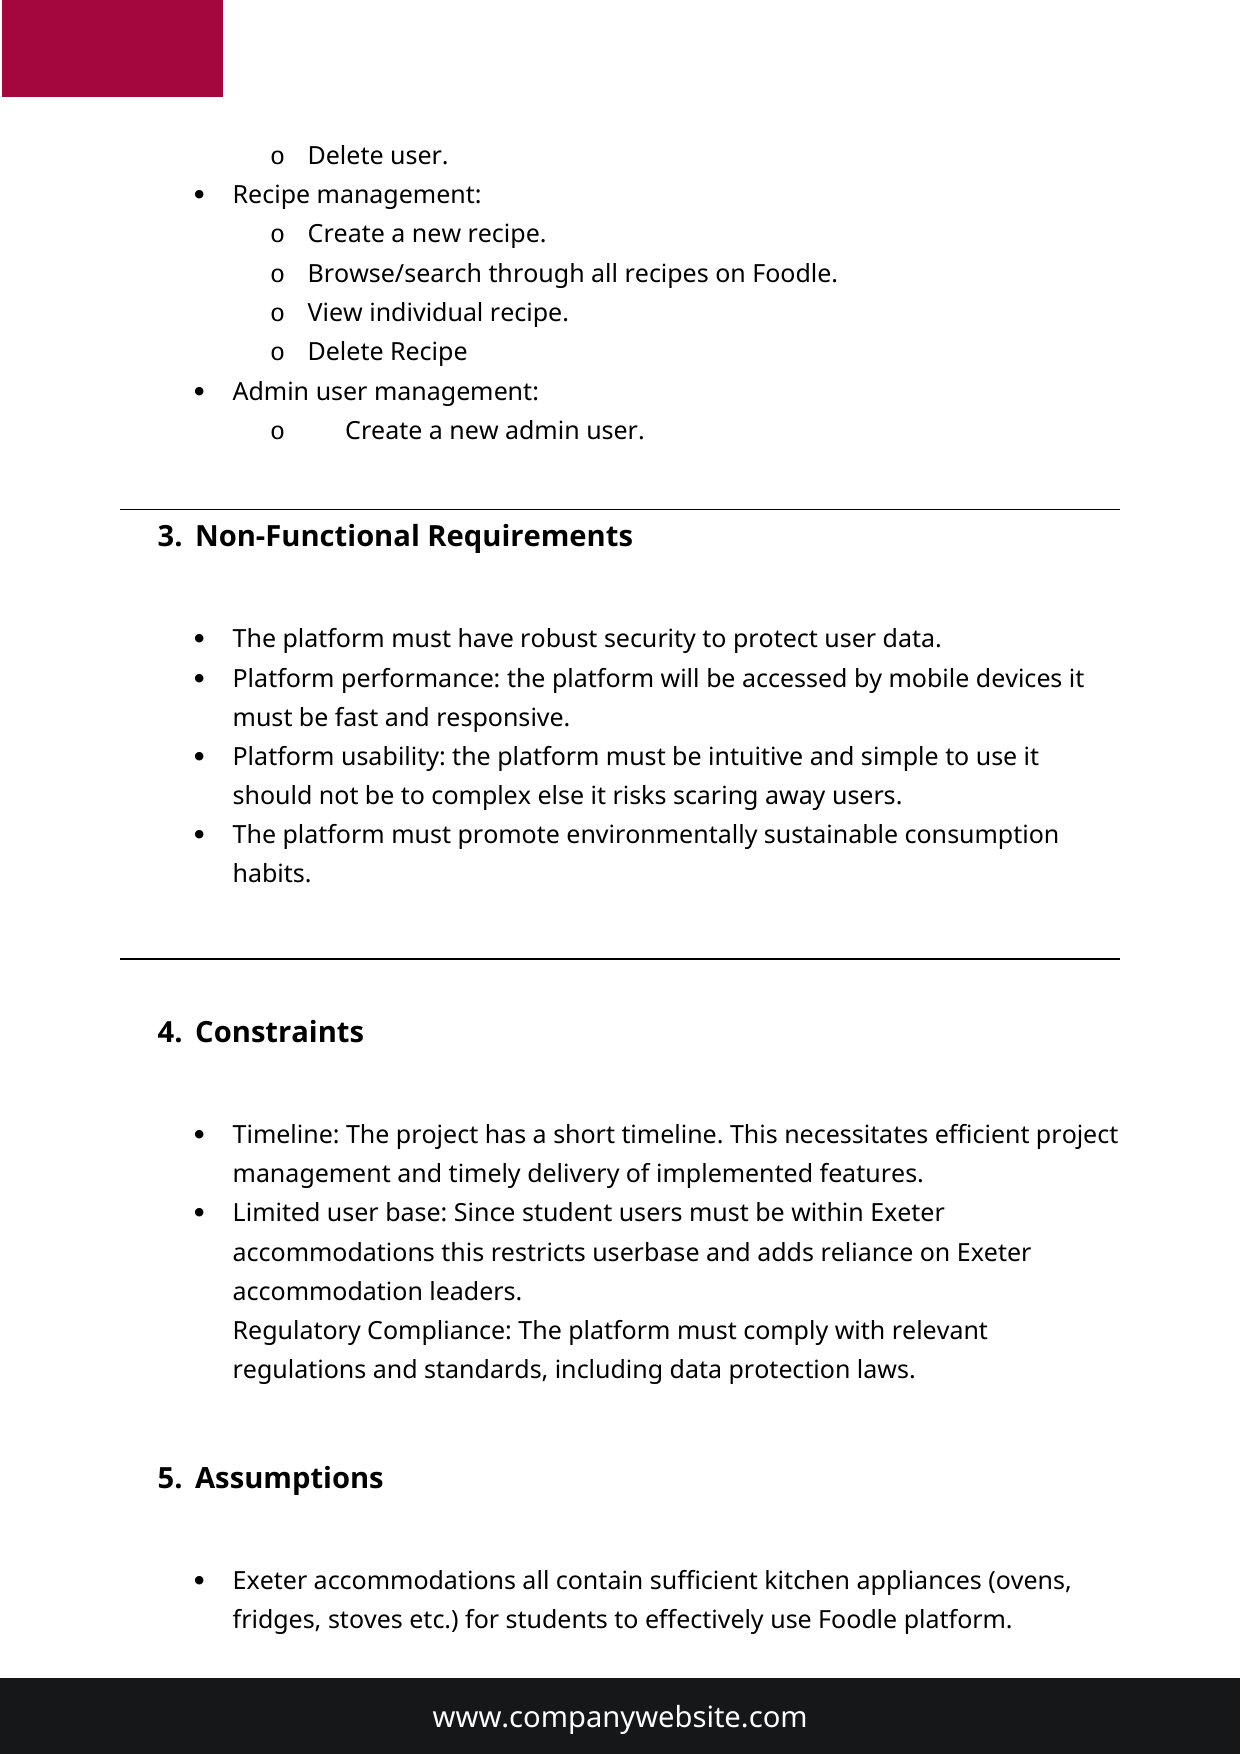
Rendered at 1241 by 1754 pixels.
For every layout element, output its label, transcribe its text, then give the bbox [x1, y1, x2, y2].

list The platform must promote environmentally sustainable consumption habits. [195, 817, 1120, 890]
list The platform must have robust security to protect user data. [195, 621, 1120, 655]
list Platform performance: the platform will be accessed by mobile devices it must be fast and responsive. [195, 660, 1120, 733]
list Create a new recipe. [270, 216, 1120, 250]
list Limited user base: Since student users must be within Exeter accommodations this restricts userbase and adds reliance on Exeter accommodation leaders. [195, 1195, 1120, 1307]
list Recipe management: [195, 177, 1120, 211]
list Regulatory Compliance: The platform must comply with relevant regulations and standards, including data protection laws. [195, 1312, 1120, 1386]
list Admin user management: [195, 373, 1120, 407]
list Create a new admin user. [270, 412, 1120, 447]
list Exeter accommodations all contain sufficient kitchen appliances (ovens, fridges, stoves etc.) for students to effectively use Foodle platform. [195, 1563, 1120, 1636]
list Delete Recipe [270, 334, 1120, 368]
list Non-Functional Requirements [157, 516, 1120, 555]
list Browse/search through all recipes on Foodle. [270, 255, 1120, 289]
list Constraints [157, 1011, 1120, 1051]
list Platform usability: the platform must be intuitive and simple to use it should not be to complex else it risks scaring away users. [195, 739, 1120, 812]
list Delete user. [270, 137, 1120, 172]
list Assumptions [157, 1457, 1120, 1497]
list View individual recipe. [270, 294, 1120, 329]
list Timeline: The project has a short timeline. This necessitates efficient project management and timely delivery of implemented features. [195, 1117, 1120, 1190]
